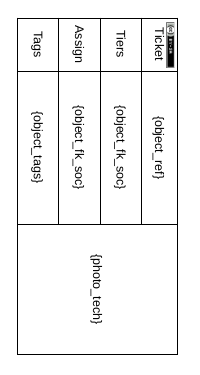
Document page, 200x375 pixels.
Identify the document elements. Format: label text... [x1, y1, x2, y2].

table_header Assign [59, 19, 100, 71]
table_header Ticket [142, 19, 177, 71]
picture [167, 23, 174, 67]
table_header Tiers [101, 19, 141, 71]
table_header Tags [18, 19, 58, 71]
table_cell {object_tags} [18, 72, 58, 224]
table_cell {object_fk_soc} [59, 72, 100, 224]
table_cell {photo_tech} [18, 225, 177, 354]
table_cell {object_fk_soc} [101, 72, 141, 224]
table_cell {object_ref} [142, 72, 177, 224]
